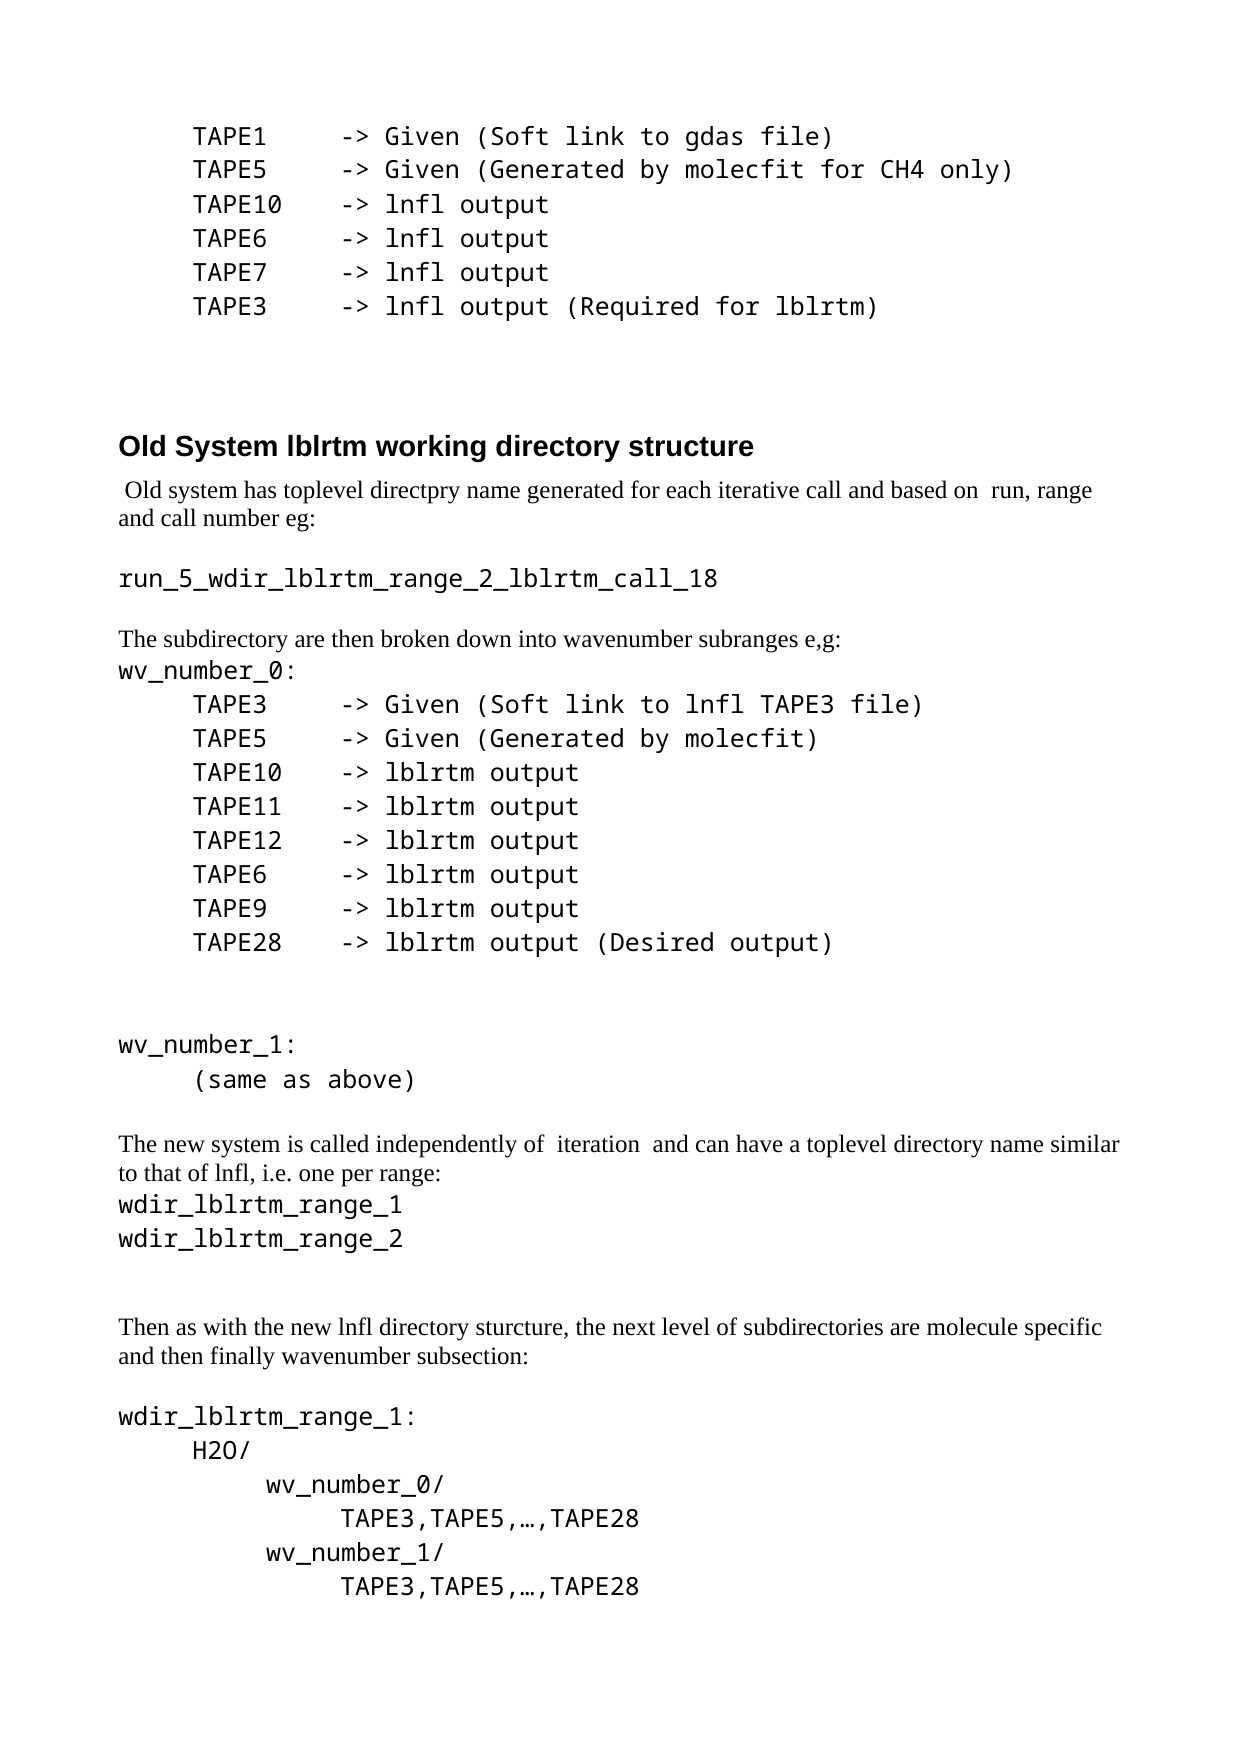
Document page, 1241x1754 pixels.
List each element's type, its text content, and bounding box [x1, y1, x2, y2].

text TAPE10 -> lnfl output [118, 186, 1122, 220]
text TAPE10 -> lblrtm output [118, 755, 1122, 789]
text TAPE3,TAPE5,…,TAPE28 [118, 1501, 1122, 1535]
text The subdirectory are then broken down into wavenumber subranges e,g: [118, 624, 1122, 652]
text The new system is called independently of iteration and can have a toplevel directory name similar to that of lnfl, i.e. one per range: [118, 1129, 1122, 1187]
text wdir_lblrtm_range_2 [118, 1221, 1122, 1255]
text TAPE3,TAPE5,…,TAPE28 [118, 1569, 1122, 1603]
text TAPE12 -> lblrtm output [118, 823, 1122, 857]
text TAPE6 -> lblrtm output [118, 857, 1122, 891]
subtitle Old System lblrtm working directory structure [118, 429, 1122, 462]
text TAPE5 -> Given (Generated by molecfit) [118, 721, 1122, 755]
text TAPE7 -> lnfl output [118, 254, 1122, 288]
text TAPE1 -> Given (Soft link to gdas file) [118, 118, 1122, 152]
text wv_number_1/ [118, 1535, 1122, 1569]
text TAPE5 -> Given (Generated by molecfit for CH4 only) [118, 152, 1122, 186]
text TAPE9 -> lblrtm output [118, 891, 1122, 925]
text wv_number_1: (same as above) [118, 1027, 1122, 1129]
text TAPE6 -> lnfl output [118, 220, 1122, 254]
text wv_number_0: [118, 652, 1122, 687]
text TAPE3 -> lnfl output (Required for lblrtm) [118, 288, 1122, 357]
text TAPE3 -> Given (Soft link to lnfl TAPE3 file) [118, 687, 1122, 721]
text Then as with the new lnfl directory sturcture, the next level of subdirectories are molecule specific and then finally wavenumber subsection: [118, 1312, 1122, 1370]
text wdir_lblrtm_range_1: [118, 1399, 1122, 1433]
text wdir_lblrtm_range_1 [118, 1187, 1122, 1221]
text H2O/ [118, 1433, 1122, 1467]
text TAPE28 -> lblrtm output (Desired output) [118, 925, 1122, 1027]
text wv_number_0/ [118, 1467, 1122, 1501]
text run_5_wdir_lblrtm_range_2_lblrtm_call_18 [118, 561, 1122, 595]
text Old system has toplevel directpry name generated for each iterative call and based on run, range and call number eg: [118, 475, 1122, 532]
text TAPE11 -> lblrtm output [118, 789, 1122, 823]
